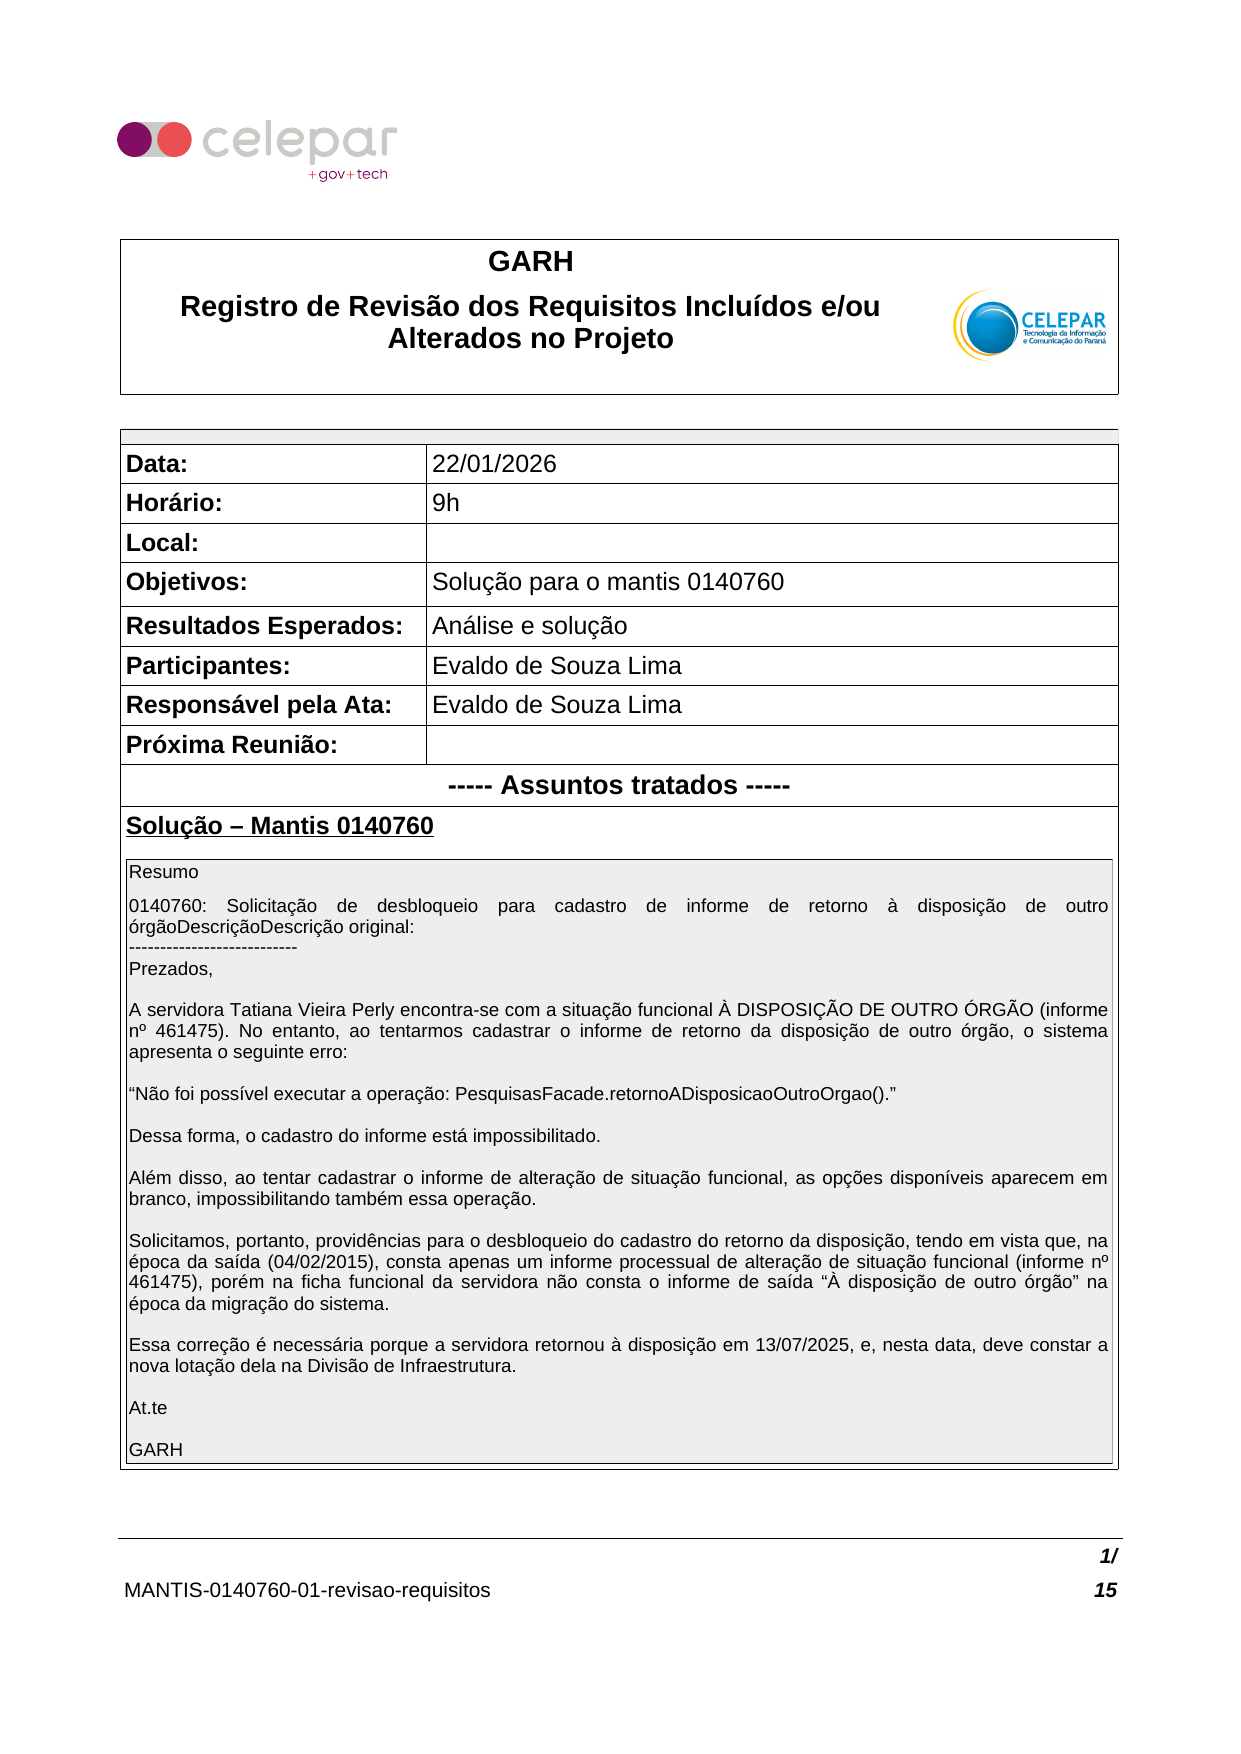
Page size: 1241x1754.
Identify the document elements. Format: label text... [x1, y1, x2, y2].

table_header [942, 240, 1118, 394]
table_cell 22/01/2026 [427, 445, 1118, 483]
table_cell Responsável pela Ata: [121, 686, 426, 725]
table_cell Evaldo de Souza Lima [427, 686, 1118, 725]
table_cell Horário: [121, 484, 426, 523]
table_cell Análise e solução [427, 607, 1118, 646]
picture [117, 120, 398, 182]
table_cell Resultados Esperados: [121, 607, 426, 646]
table_header GARH Registro de Revisão dos Requisitos Incluídos e/ou Alterados no Projeto [121, 240, 942, 394]
table_cell [427, 524, 1118, 562]
table_cell Evaldo de Souza Lima [427, 647, 1118, 685]
table_cell Próxima Reunião: [121, 726, 426, 764]
table_cell Participantes: [121, 647, 426, 685]
table_cell [427, 726, 1118, 764]
table_cell 9h [427, 484, 1118, 523]
table_cell Data: [121, 445, 426, 483]
table_cell Solução para o mantis 0140760 [427, 563, 1118, 606]
table_header [120, 422, 1118, 428]
table_cell ----- Assuntos tratados ----- [121, 765, 1118, 806]
table_cell Solução – Mantis 0140760 Resumo 0140760: Solicitação de desbloqueio para cadastro de informe de retorno à disposição de outro órgãoDescriçãoDescrição original: --------------------------- Prezados, A servidora Tatiana Vieira Perly encontra-se com a situação funcional À DISPOSIÇÃO DE OUTRO ÓRGÃO (informe nº 461475). No entanto, ao tentarmos cadastrar o informe de retorno da disposição de outro órgão, o sistema apresenta o seguinte erro: “Não foi possível executar a operação: PesquisasFacade.retornoADisposicaoOutroOrgao().” Dessa forma, o cadastro do informe está impossibilitado. Além disso, ao tentar cadastrar o informe de alteração de situação funcional, as opções disponíveis aparecem em branco, impossibilitando também essa operação. Solicitamos, portanto, providências para o desbloqueio do cadastro do retorno da disposição, tendo em vista que, na época da saída (04/02/2015), consta apenas um informe processual de alteração de situação funcional (informe nº 461475), porém na ficha funcional da servidora não consta o informe de saída “À disposição de outro órgão” na época da migração do sistema. Essa correção é necessária porque a servidora retornou à disposição em 13/07/2025, e, nesta data, deve constar a nova lotação dela na Divisão de Infraestrutura. At.te GARH [121, 807, 1118, 1469]
table_cell Objetivos: [121, 563, 426, 606]
picture [952, 290, 1107, 362]
table_cell Local: [121, 524, 426, 562]
